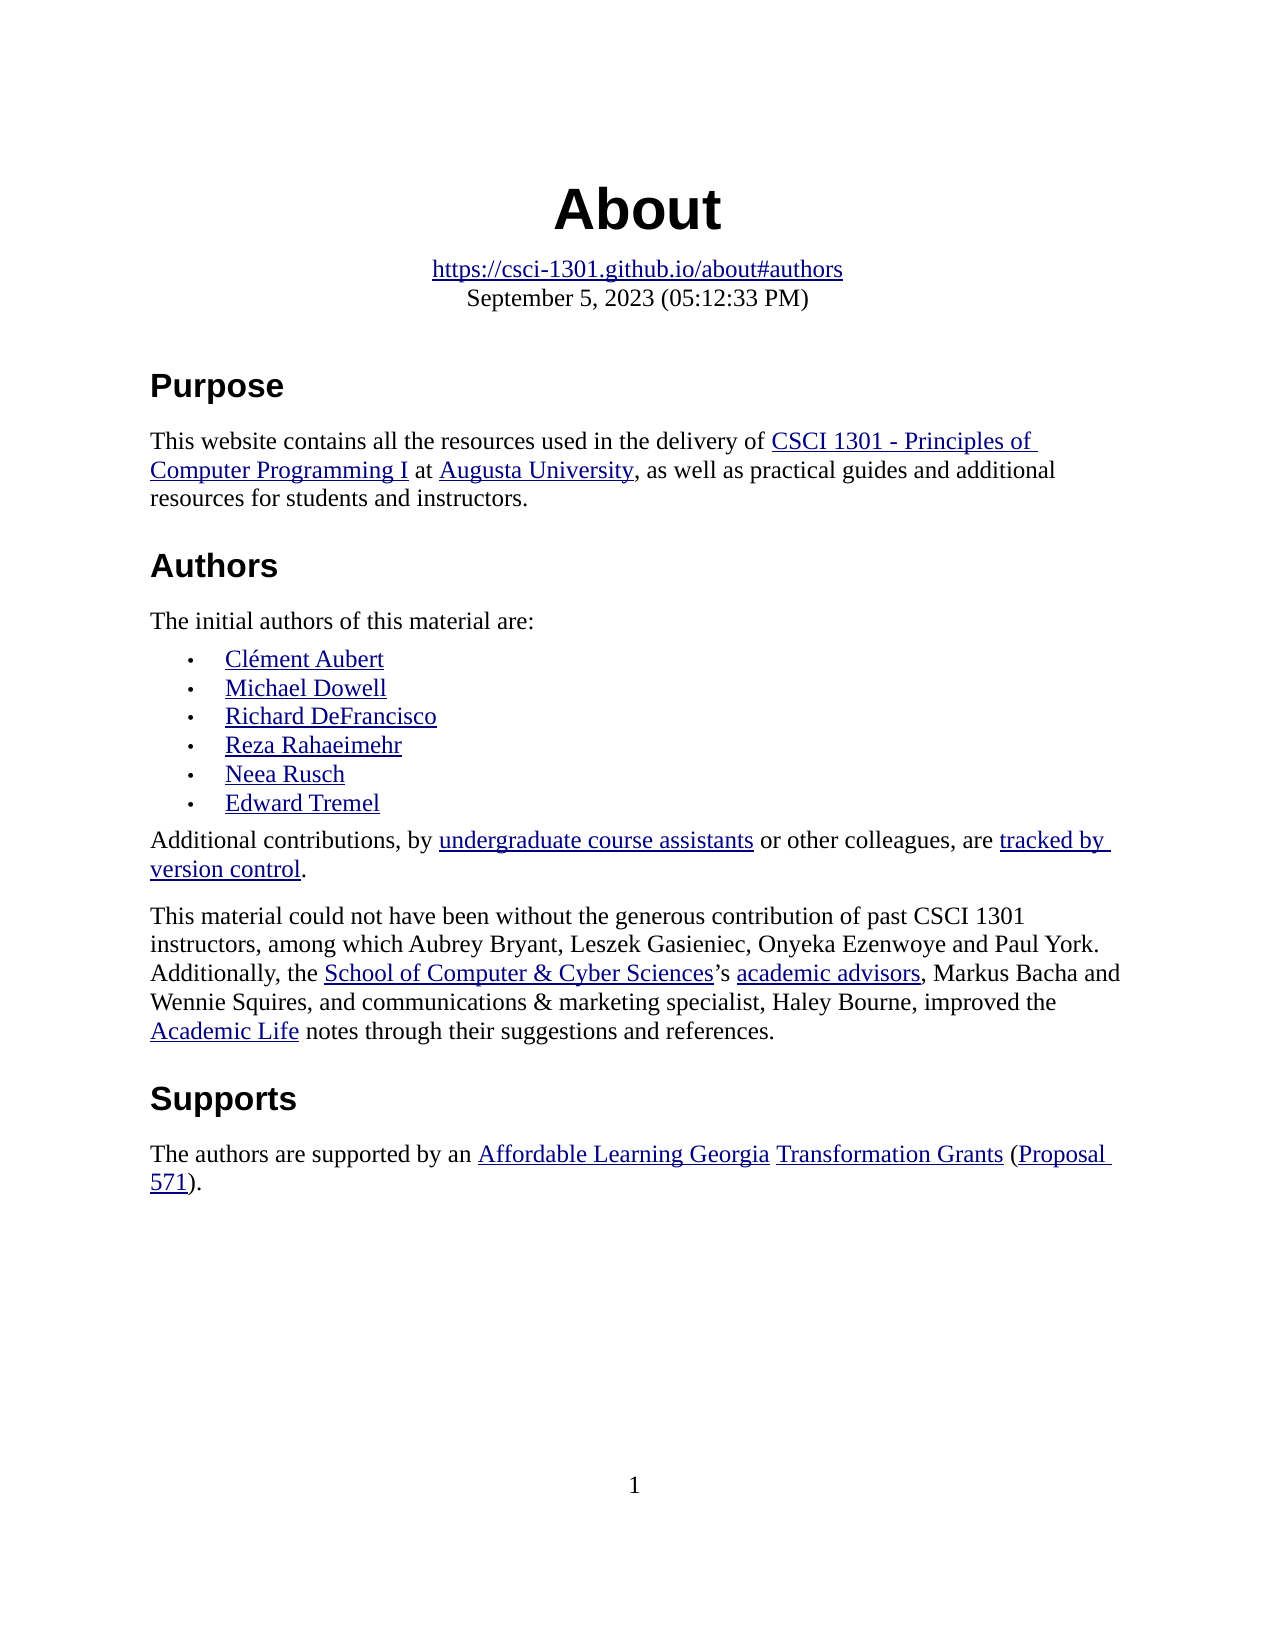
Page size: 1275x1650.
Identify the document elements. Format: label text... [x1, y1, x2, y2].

list Richard DeFrancisco [187, 701, 1125, 730]
subtitle Purpose [150, 366, 1125, 404]
list Michael Dowell [187, 673, 1125, 701]
text The authors are supported by an Affordable Learning Georgia Transformation Grants (Proposal 571). [150, 1139, 1125, 1196]
subtitle Authors [150, 546, 1125, 585]
list Reza Rahaeimehr [187, 730, 1125, 759]
text The initial authors of this material are: [150, 606, 1125, 635]
title About [150, 175, 1125, 242]
text September 5, 2023 (05:12:33 PM) [150, 283, 1125, 312]
text https://csci-1301.github.io/about#authors [150, 254, 1125, 283]
text This website contains all the resources used in the delivery of CSCI 1301 - Principles of Computer Programming I at Augusta University, as well as practical guides and additional resources for students and instructors. [150, 426, 1125, 512]
text Additional contributions, by undergraduate course assistants or other colleagues, are tracked by version control. [150, 825, 1125, 883]
list Neea Rusch [187, 759, 1125, 788]
text This material could not have been without the generous contribution of past CSCI 1301 instructors, among which Aubrey Bryant, Leszek Gasieniec, Onyeka Ezenwoye and Paul York. Additionally, the School of Computer & Cyber Sciences’s academic advisors, Markus Bacha and Wennie Squires, and communications & marketing specialist, Haley Bourne, improved the Academic Life notes through their suggestions and references. [150, 901, 1125, 1044]
list Clément Aubert [187, 644, 1125, 673]
subtitle Supports [150, 1078, 1125, 1117]
list Edward Tremel [187, 788, 1125, 816]
